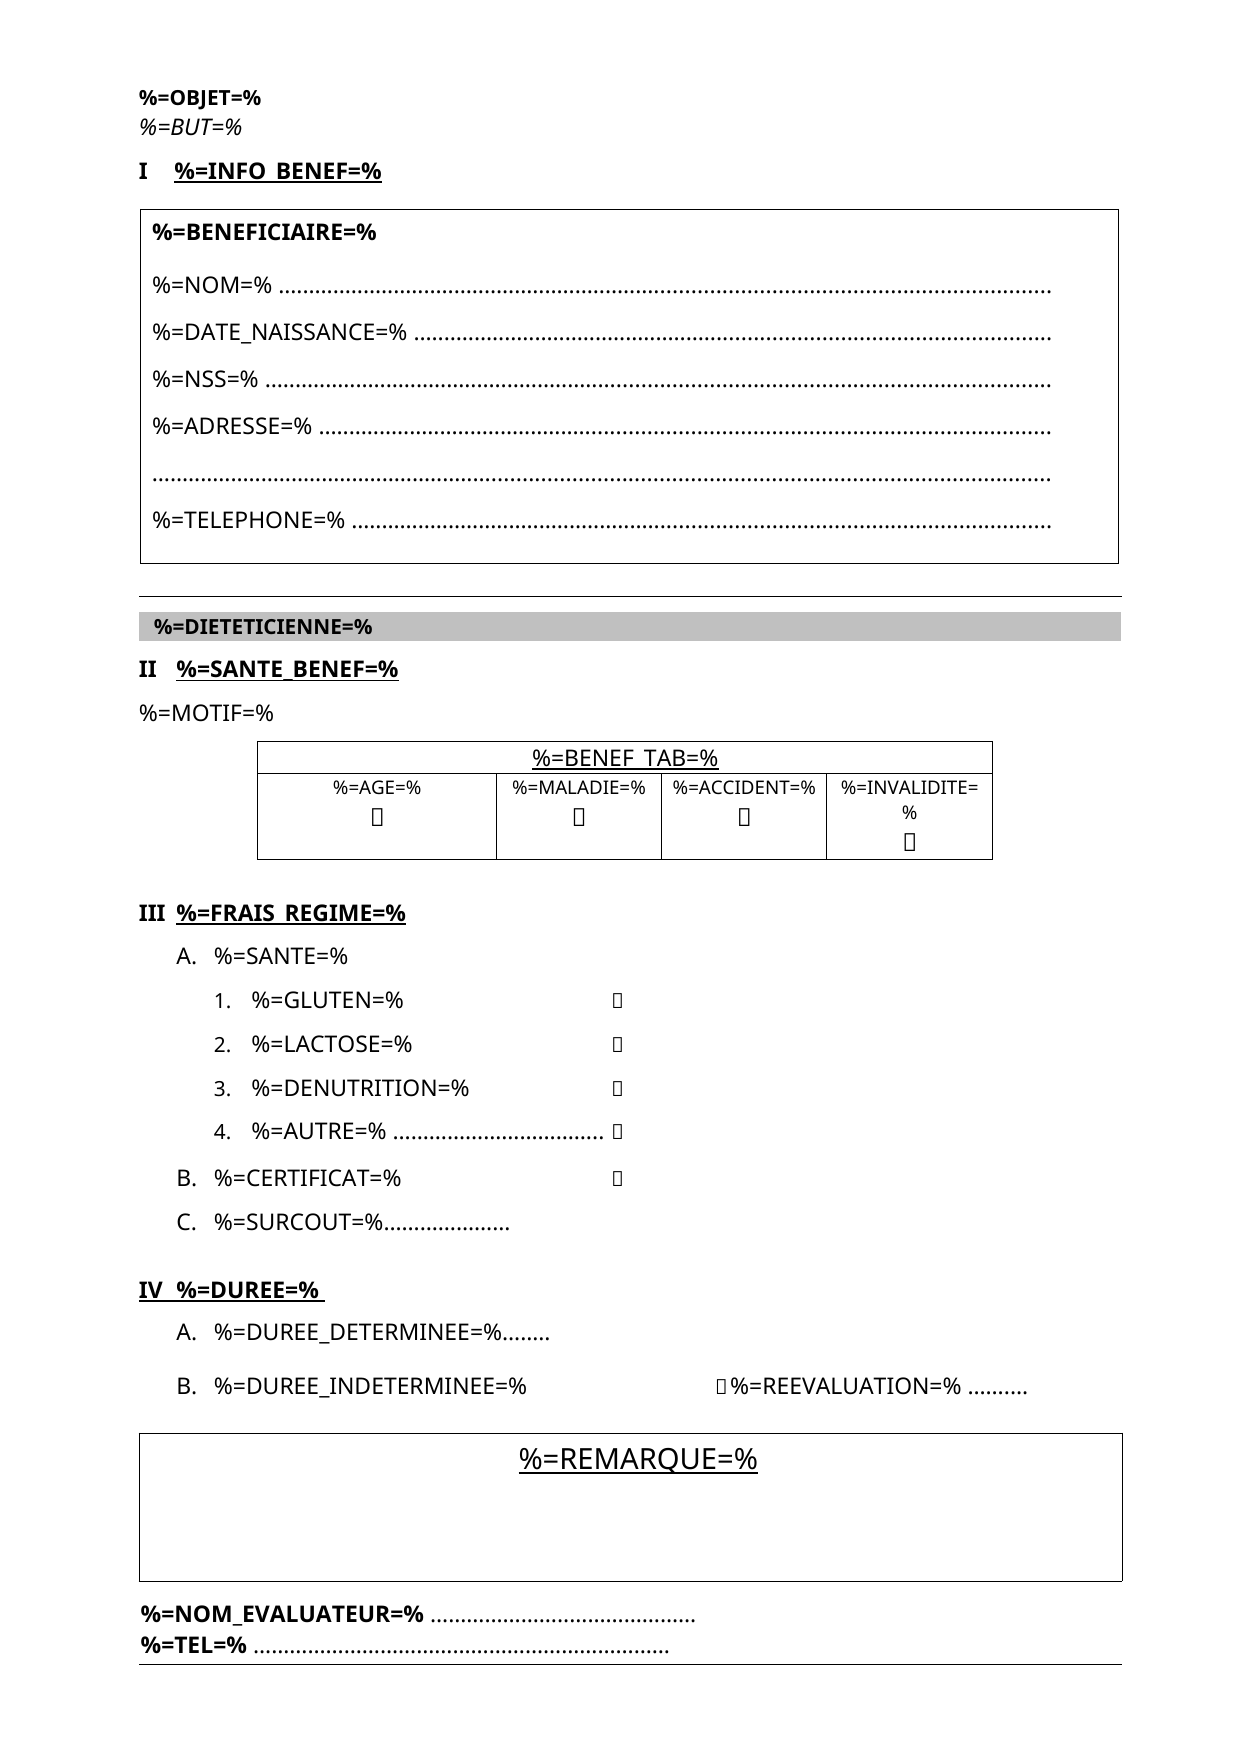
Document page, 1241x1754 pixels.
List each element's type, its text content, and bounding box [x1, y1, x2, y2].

table_cell %=AGE=%  [258, 774, 496, 859]
text %=NOM_EVALUATEUR=% …………………..………………… [140, 1598, 1122, 1629]
list %=DENUTRITION=%  [214, 1072, 1122, 1103]
text %=DIETETICIENNE=% [139, 612, 1121, 641]
text I %=INFO_BENEF=% [139, 155, 1122, 186]
table_cell %=MALADIE=%  [497, 774, 661, 859]
text II %=SANTE_BENEF=% [139, 653, 1122, 684]
text %=TEL=% …………………………………………………………… [140, 1629, 1122, 1661]
table_cell %=INVALIDITE=%  [827, 774, 992, 859]
table_header %=REMARQUE=% [140, 1434, 1122, 1581]
list %=LACTOSE=%  [214, 1028, 1122, 1059]
list %=GLUTEN=%  [214, 984, 1122, 1015]
text A. %=SANTE=% [139, 940, 1122, 972]
text III %=FRAIS_REGIME=% [139, 897, 1122, 928]
table_cell %=ACCIDENT=%  [662, 774, 826, 859]
table_header %=BENEFICIAIRE=% %=NOM=% %=DATE_NAISSANCE=% %=NSS=% %=ADRESSE=% %=TELEPHONE=% [141, 210, 1118, 563]
text C. %=SURCOUT=%………………… [139, 1206, 1122, 1237]
table_header %=BENEF_TAB=% [258, 742, 992, 773]
text IV %=DUREE=% [139, 1273, 1122, 1305]
text B. %=CERTIFICAT=%  [176, 1162, 1122, 1193]
text %=OBJET=% [139, 83, 1122, 111]
text %=MOTIF=% [139, 697, 1122, 728]
text %=BUT=% [139, 111, 1122, 142]
text A. %=DUREE_DETERMINEE=%…….. [176, 1316, 1122, 1347]
list %=AUTRE=% ……………………………..  [214, 1115, 1122, 1147]
text B. %=DUREE_INDETERMINEE=%  %=REEVALUATION=% …….… [176, 1370, 1122, 1401]
